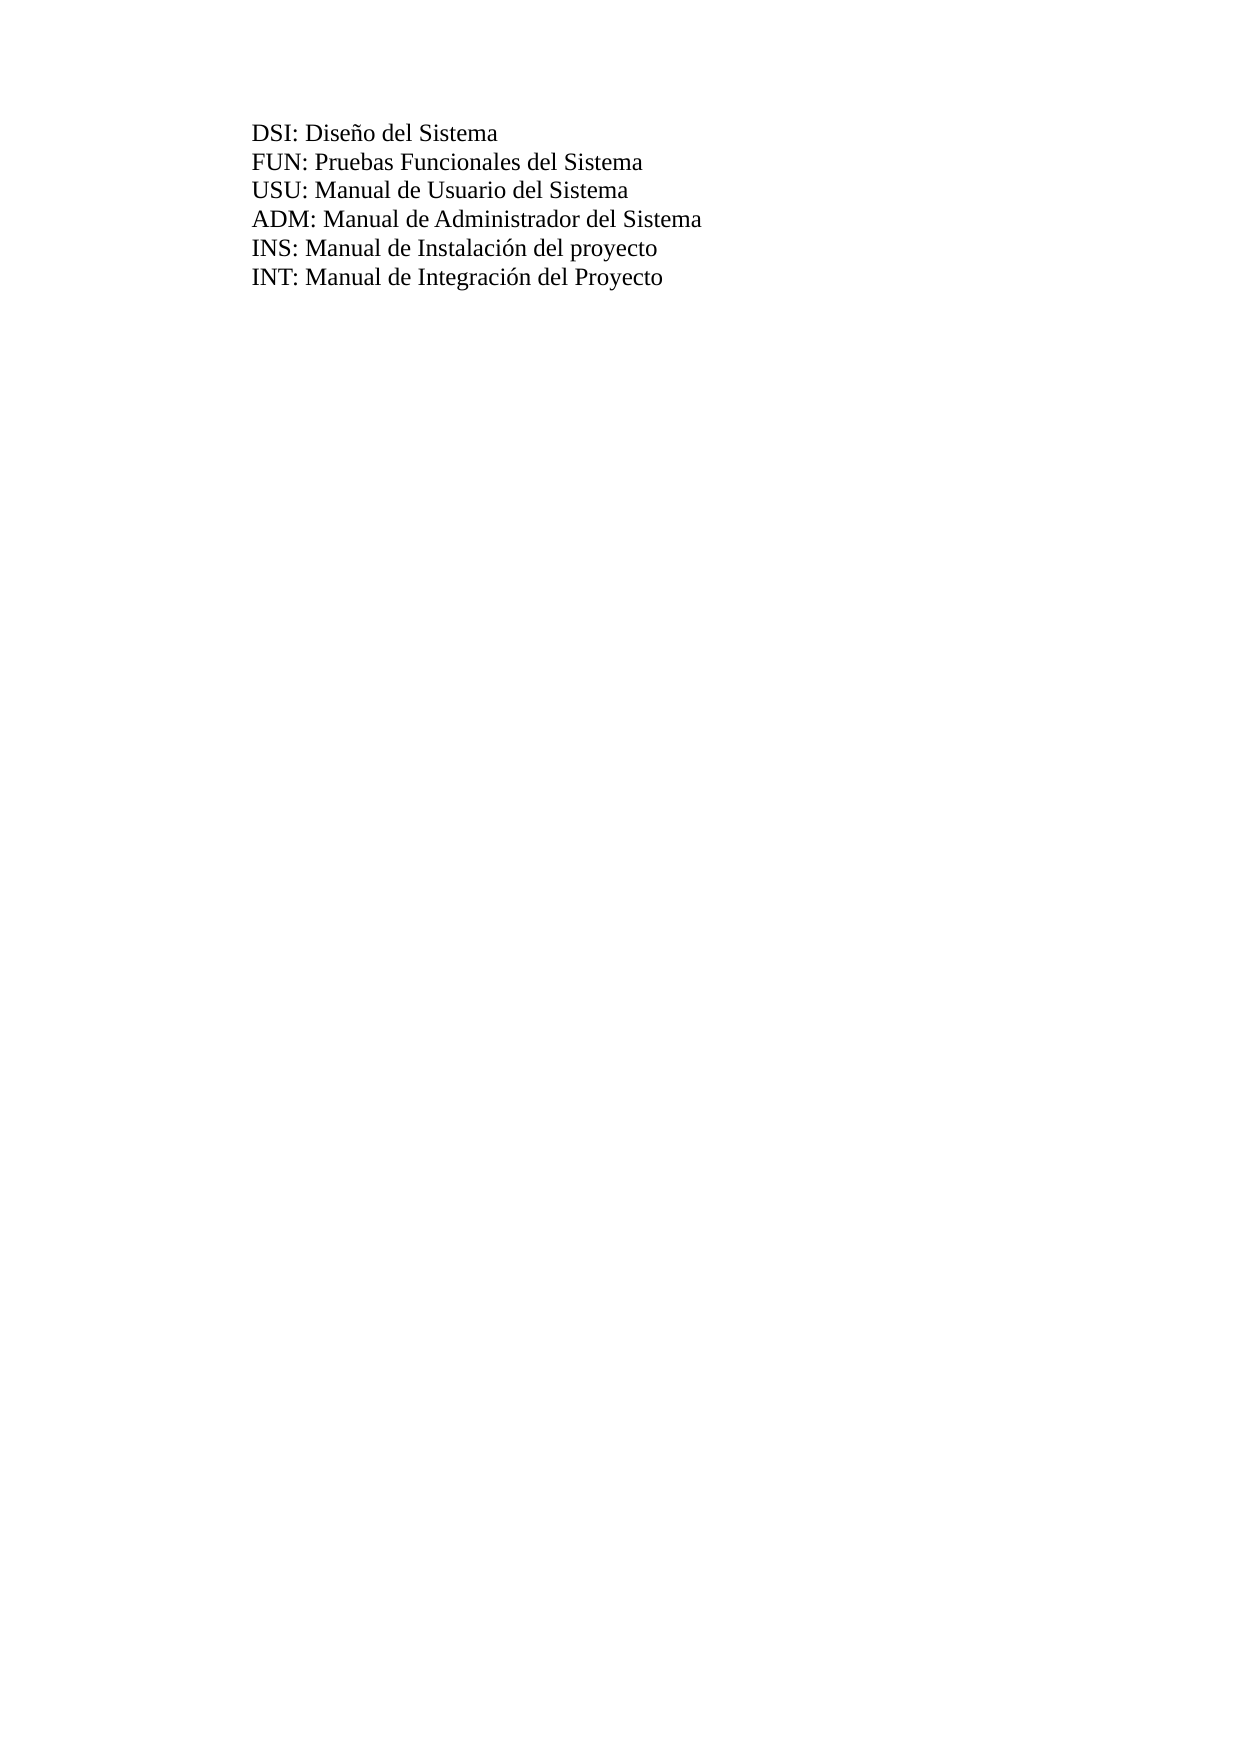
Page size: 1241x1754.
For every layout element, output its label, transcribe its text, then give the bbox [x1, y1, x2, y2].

list INT: Manual de Integración del Proyecto [213, 262, 1158, 291]
list ADM: Manual de Administrador del Sistema [213, 204, 1158, 233]
list USU: Manual de Usuario del Sistema [213, 176, 1158, 204]
list FUN: Pruebas Funcionales del Sistema [213, 147, 1158, 176]
list INS: Manual de Instalación del proyecto [213, 233, 1158, 262]
list DSI: Diseño del Sistema [213, 118, 1158, 147]
